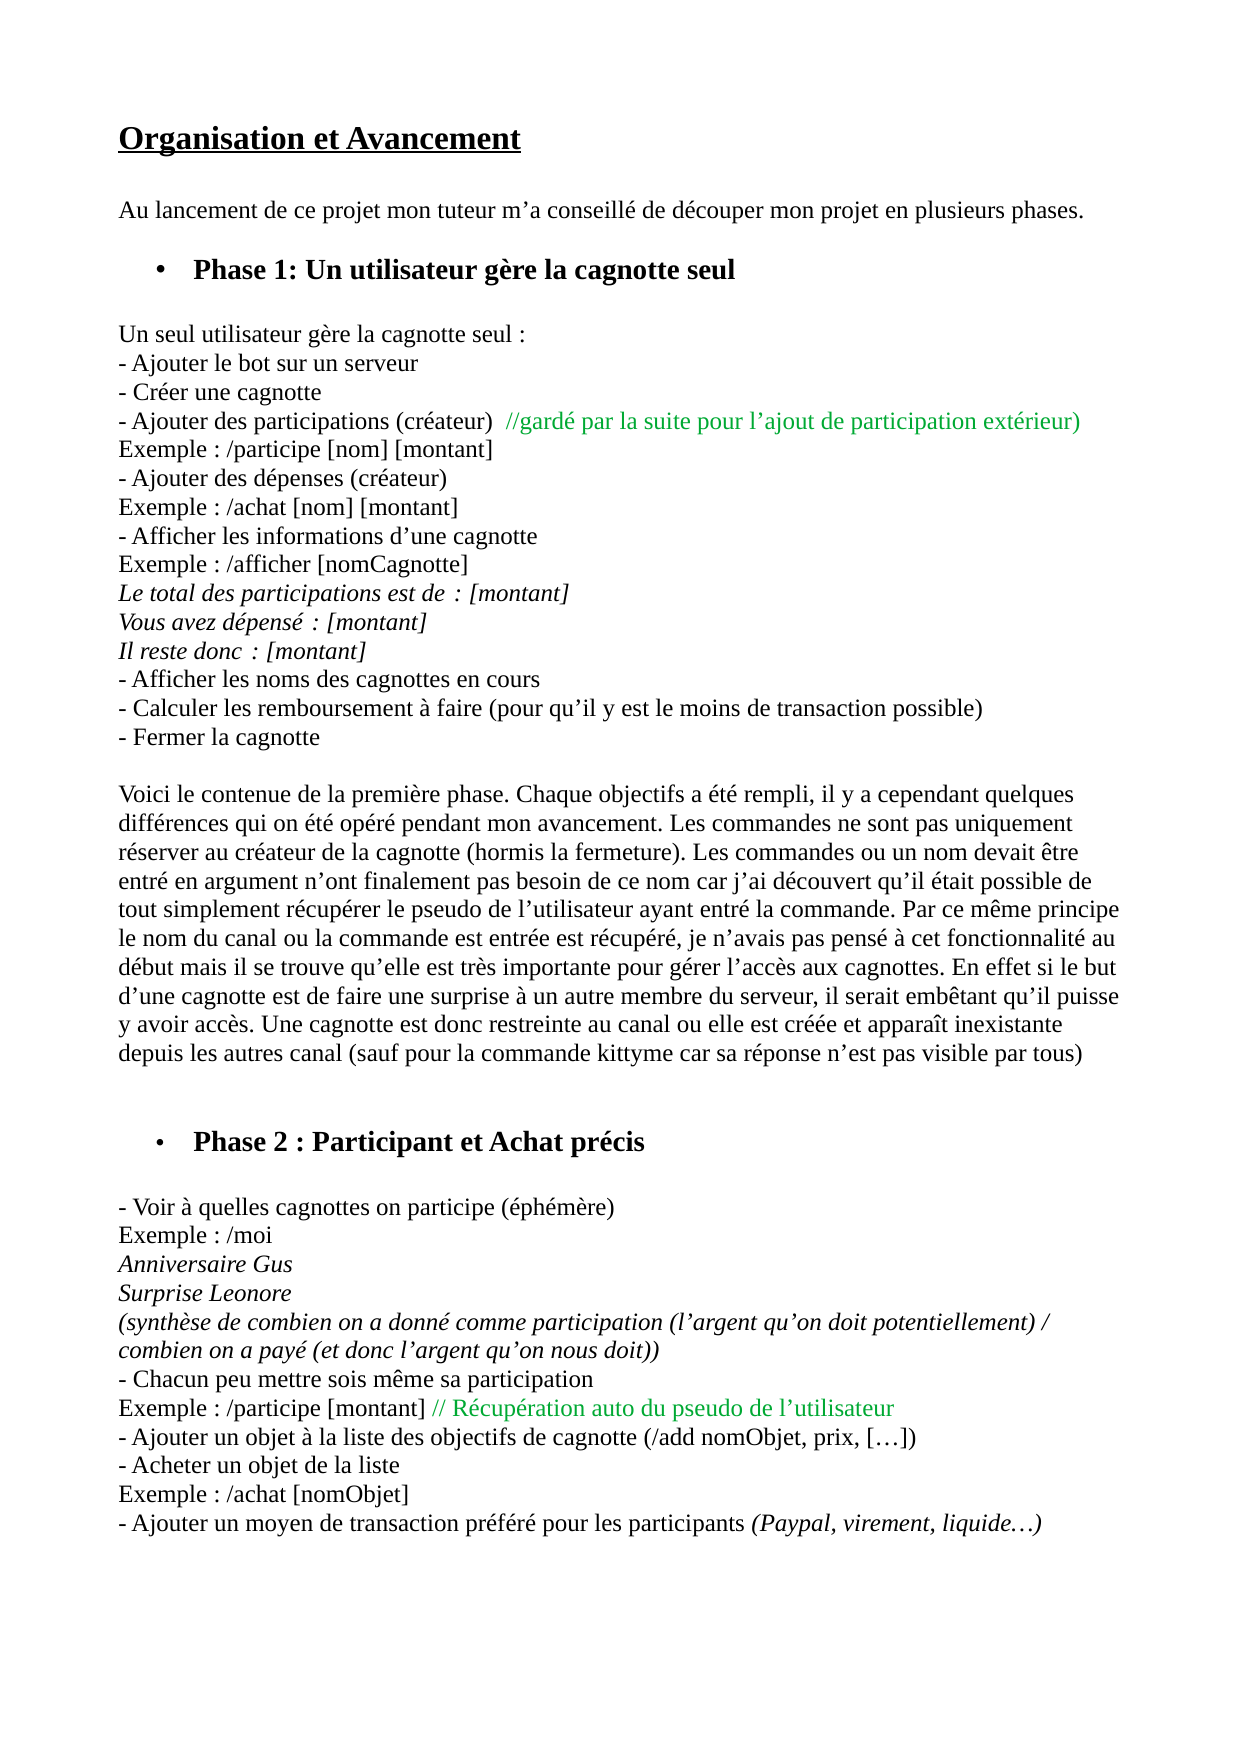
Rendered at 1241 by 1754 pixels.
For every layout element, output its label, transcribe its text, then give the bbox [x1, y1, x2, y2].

text - Afficher les informations d’une cagnotte [118, 521, 1122, 549]
text - Calculer les remboursement à faire (pour qu’il y est le moins de transaction possible) [118, 693, 1122, 722]
list Phase 1: Un utilisateur gère la cagnotte seul [156, 252, 1122, 286]
text Exemple : /achat [nom] [montant] [118, 492, 1122, 521]
text - Chacun peu mettre sois même sa participation [118, 1364, 1122, 1393]
text Surprise Leonore (synthèse de combien on a donné comme participation (l’argent qu’on doit potentiellement) / combien on a payé (et donc l’argent qu’on nous doit)) [118, 1278, 1122, 1364]
text Exemple : /moi Anniversaire Gus [118, 1220, 1122, 1278]
text Vous avez dépensé : [montant] [118, 607, 1122, 636]
text Il reste donc : [montant] [118, 636, 1122, 664]
text Exemple : /participe [nom] [montant] [118, 434, 1122, 463]
text - Afficher les noms des cagnottes en cours [118, 664, 1122, 693]
text Exemple : /participe [montant] // Récupération auto du pseudo de l’utilisateur [118, 1393, 1122, 1422]
text - Fermer la cagnotte Voici le contenue de la première phase. Chaque objectifs a été rempli, il y a cependant quelques différences qui on été opéré pendant mon avancement. Les commandes ne sont pas uniquement réserver au créateur de la cagnotte (hormis la fermeture). Les commandes ou un nom devait être entré en argument n’ont finalement pas besoin de ce nom car j’ai découvert qu’il était possible de tout simplement récupérer le pseudo de l’utilisateur ayant entré la commande. Par ce même principe le nom du canal ou la commande est entrée est récupéré, je n’avais pas pensé à cet fonctionnalité au début mais il se trouve qu’elle est très importante pour gérer l’accès aux cagnottes. En effet si le but d’une cagnotte est de faire une surprise à un autre membre du serveur, il serait embêtant qu’il puisse y avoir accès. Une cagnotte est donc restreinte au canal ou elle est créée et apparaît inexistante depuis les autres canal (sauf pour la commande kittyme car sa réponse n’est pas visible par tous) [118, 722, 1122, 1067]
text Un seul utilisateur gère la cagnotte seul : [118, 319, 1122, 348]
text Le total des participations est de : [montant] [118, 578, 1122, 607]
text - Acheter un objet de la liste Exemple : /achat [nomObjet] [118, 1450, 1122, 1508]
text - Ajouter un moyen de transaction préféré pour les participants (Paypal, virement, liquide…) [118, 1508, 1122, 1537]
text Organisation et Avancement Au lancement de ce projet mon tuteur m’a conseillé de découper mon projet en plusieurs phases. [118, 118, 1122, 223]
text - Ajouter le bot sur un serveur [118, 348, 1122, 377]
text - Ajouter un objet à la liste des objectifs de cagnotte (/add nomObjet, prix, […]) [118, 1422, 1122, 1450]
text Exemple : /afficher [nomCagnotte] [118, 549, 1122, 578]
text - Créer une cagnotte - Ajouter des participations (créateur) //gardé par la suite pour l’ajout de participation extérieur) [118, 377, 1122, 434]
list Phase 2 : Participant et Achat précis [156, 1124, 1122, 1158]
text - Ajouter des dépenses (créateur) [118, 463, 1122, 492]
text - Voir à quelles cagnottes on participe (éphémère) [118, 1192, 1122, 1220]
